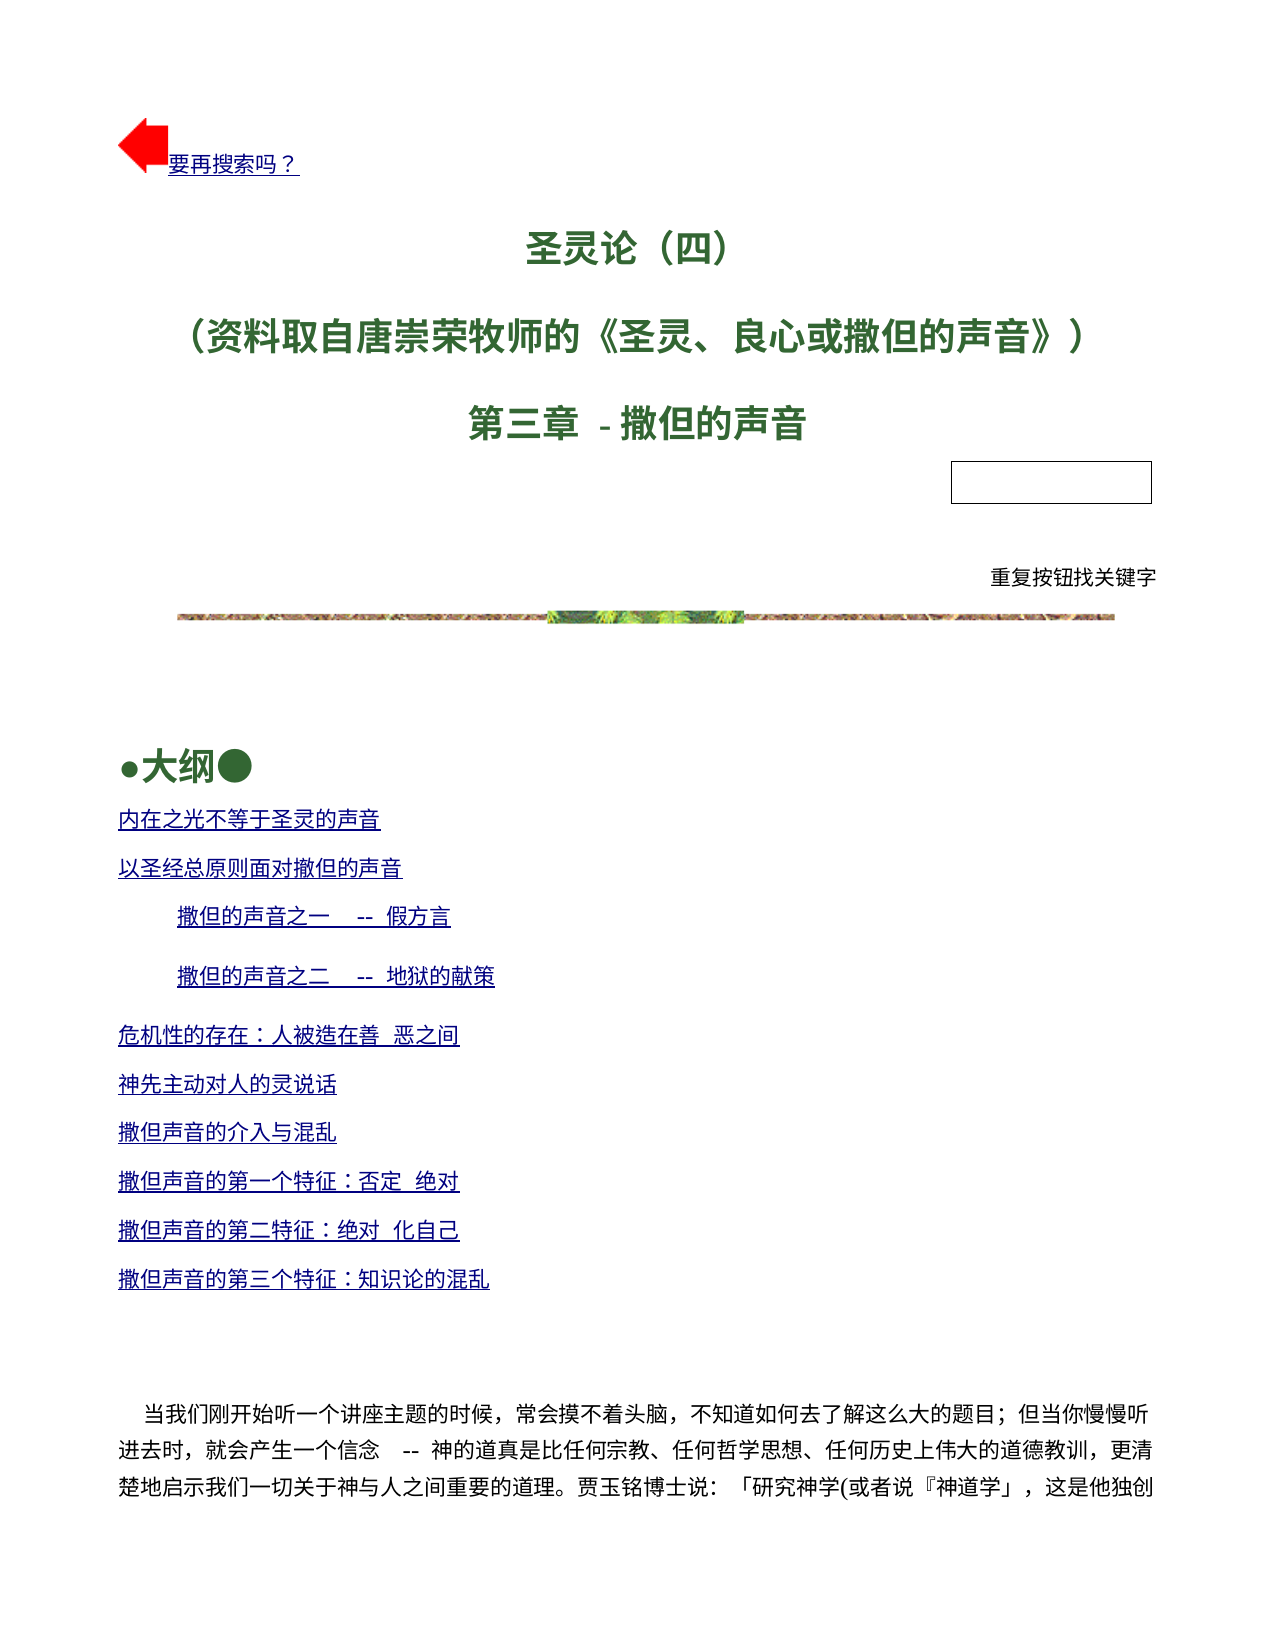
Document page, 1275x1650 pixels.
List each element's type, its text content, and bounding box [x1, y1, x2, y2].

text 撒但的声音之一 -- 假方言 [177, 901, 1098, 931]
text 内在之光不等于圣灵的声音 [118, 804, 1157, 834]
text 危机性的存在：人被造在善 恶之间 [118, 1020, 1157, 1050]
picture [177, 610, 1115, 626]
picture [118, 118, 169, 173]
subtitle 第三章 - 撒但的声音 [118, 394, 1157, 448]
text 以圣经总原则面对撤但的声音 [118, 853, 1157, 882]
text 撒但声音的第二特征：绝对 化自己 [118, 1215, 1157, 1245]
subtitle （资料取自唐崇荣牧师的《圣灵、良心或撒但的声音》） [118, 307, 1157, 361]
subtitle 圣灵论（四） [118, 219, 1157, 273]
text 撒但声音的介入与混乱 [118, 1117, 1157, 1147]
text 要再搜索吗？ [118, 118, 1157, 179]
text 撒但声音的第一个特征：否定 绝对 [118, 1166, 1157, 1196]
text 撒但声音的第三个特征：知识论的混乱 [118, 1264, 1157, 1293]
text 重复按钮找关键字 [118, 527, 1157, 591]
text 神先主动对人的灵说话 [118, 1069, 1157, 1098]
text 撒但的声音之二 -- 地狱的献策 [177, 961, 1098, 990]
text 当我们刚开始听一个讲座主题的时候，常会摸不着头脑，不知道如何去了解这么大的题目；但当你慢慢听进去时，就会产生一个信念 -- 神的道真是比任何宗教、任何哲学思想、任何历史上伟大的道德教训，更清楚地启示我们一切关于神与人之间重要的道理。贾玉铭博士说：「研究神学(或者说『神道学」，这是他独创 [118, 1363, 1157, 1501]
subtitle ●大纲● [118, 737, 1157, 791]
